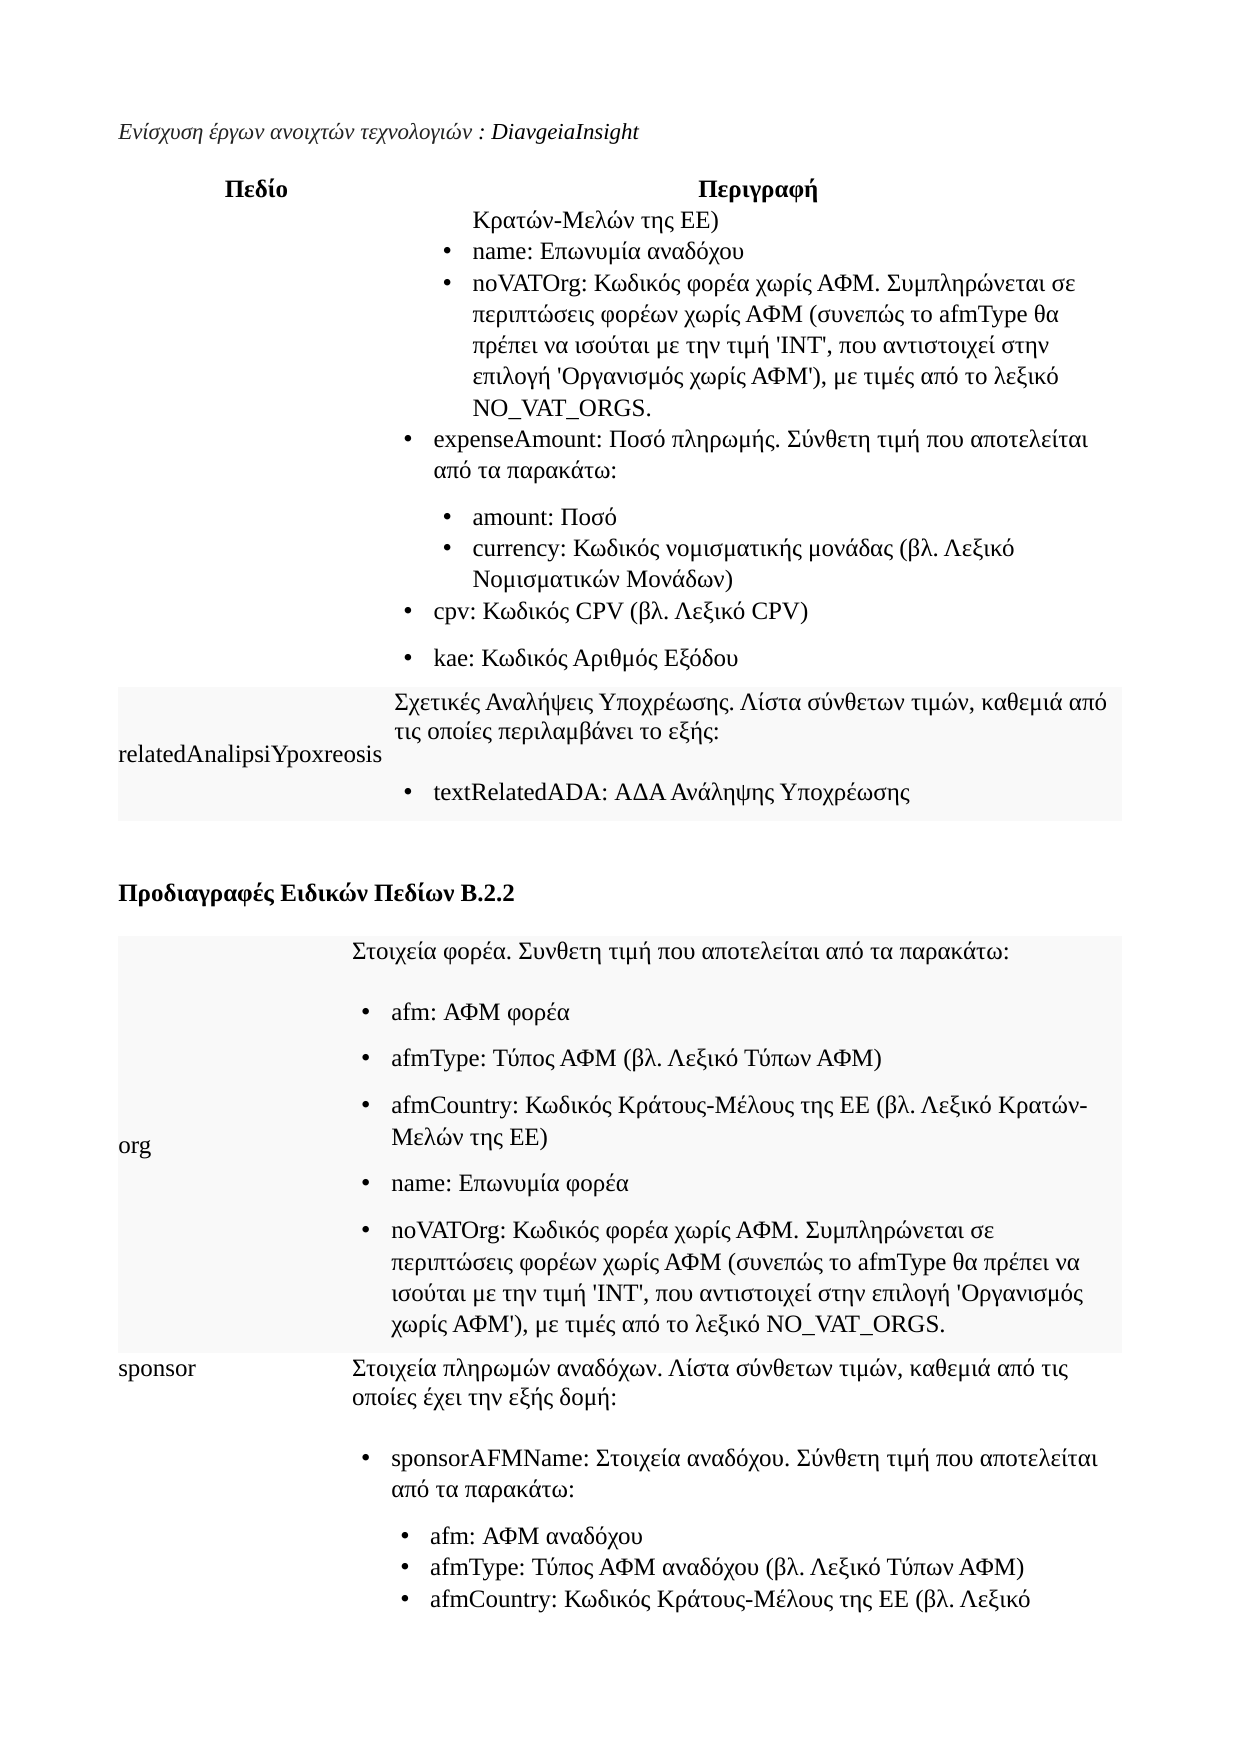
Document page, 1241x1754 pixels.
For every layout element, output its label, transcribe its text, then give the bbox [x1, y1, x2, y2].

table_cell Κρατών-Μελών της ΕΕ) name: Επωνυμία αναδόχου noVATOrg: Κωδικός φορέα χωρίς ΑΦΜ. Συμπληρώνεται σε περιπτώσεις φορέων χωρίς ΑΦΜ (συνεπώς το afmType θα πρέπει να ισούται με την τιμή 'INT', που αντιστοιχεί στην επιλογή 'Οργανισμός χωρίς ΑΦΜ'), με τιμές από το λεξικό NO_VAT_ORGS. expenseAmount: Ποσό πληρωμής. Σύνθετη τιμή που αποτελείται από τα παρακάτω: amount: Ποσό currency: Κωδικός νομισματικής μονάδας (βλ. Λεξικό Νομισματικών Μονάδων) cpv: Κωδικός CPV (βλ. Λεξικό CPV) kae: Κωδικός Αριθμός Εξόδου [394, 203, 1122, 687]
table_cell Στοιχεία πληρωμών αναδόχων. Λίστα σύνθετων τιμών, καθεμιά από τις οποίες έχει την εξής δομή: sponsorAFMName: Στοιχεία αναδόχου. Σύνθετη τιμή που αποτελείται από τα παρακάτω: afm: ΑΦΜ αναδόχου afmType: Τύπος ΑΦΜ αναδόχου (βλ. Λεξικό Τύπων ΑΦΜ) afmCountry: Κωδικός Κράτους-Μέλους της ΕΕ (βλ. Λεξικό [352, 1354, 1122, 1612]
table_header Στοιχεία φορέα. Συνθετη τιμή που αποτελείται από τα παρακάτω: afm: ΑΦΜ φορέα afmType: Τύπος ΑΦΜ (βλ. Λεξικό Τύπων ΑΦΜ) afmCountry: Κωδικός Κράτους-Μέλους της ΕΕ (βλ. Λεξικό Κρατών-Μελών της ΕΕ) name: Επωνυμία φορέα noVATOrg: Κωδικός φορέα χωρίς ΑΦΜ. Συμπληρώνεται σε περιπτώσεις φορέων χωρίς ΑΦΜ (συνεπώς το afmType θα πρέπει να ισούται με την τιμή 'INT', που αντιστοιχεί στην επιλογή 'Οργανισμός χωρίς ΑΦΜ'), με τιμές από το λεξικό NO_VAT_ORGS. [352, 936, 1122, 1353]
table_cell relatedAnalipsiYpoxreosis [118, 687, 394, 821]
table_cell sponsor [118, 1354, 352, 1612]
table_cell Σχετικές Αναλήψεις Υποχρέωσης. Λίστα σύνθετων τιμών, καθεμιά από τις οποίες περιλαμβάνει το εξής: textRelatedADA: ΑΔΑ Ανάληψης Υποχρέωσης [394, 687, 1122, 821]
table_cell [118, 203, 394, 687]
table_header Περιγραφή [394, 174, 1122, 203]
table_header Πεδίο [118, 174, 394, 203]
text Προδιαγραφές Ειδικών Πεδίων Β.2.2 [118, 878, 1122, 907]
table_header org [118, 936, 352, 1353]
